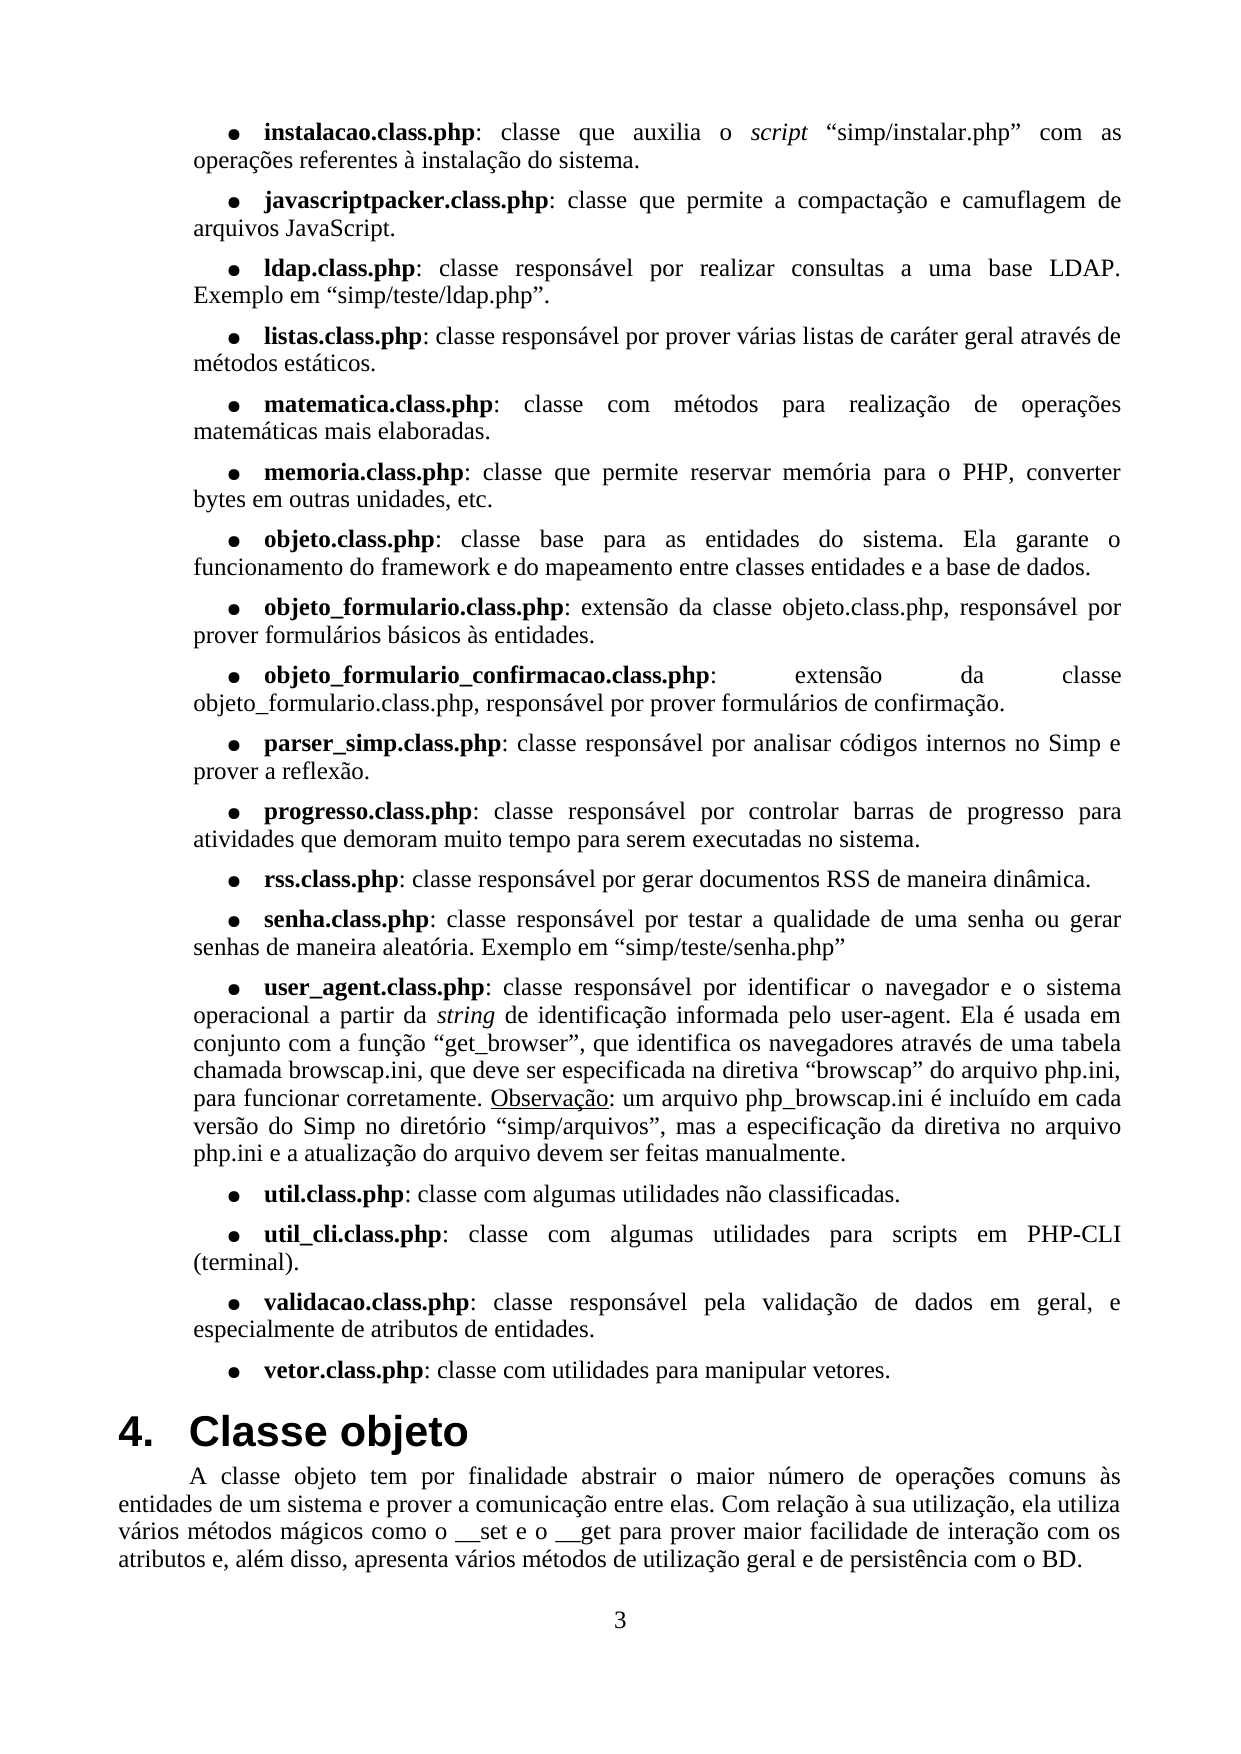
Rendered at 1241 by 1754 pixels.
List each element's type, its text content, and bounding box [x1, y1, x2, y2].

list progresso.class.php: classe responsável por controlar barras de progresso para atividades que demoram muito tempo para serem executadas no sistema. [156, 797, 1122, 853]
list rss.class.php: classe responsável por gerar documentos RSS de maneira dinâmica. [156, 865, 1122, 893]
list util_cli.class.php: classe com algumas utilidades para scripts em PHP-CLI (terminal). [156, 1220, 1122, 1275]
list objeto_formulario.class.php: extensão da classe objeto.class.php, responsável por prover formulários básicos às entidades. [156, 593, 1122, 649]
list ldap.class.php: classe responsável por realizar consultas a uma base LDAP. Exemplo em “simp/teste/ldap.php”. [156, 254, 1122, 309]
text A classe objeto tem por finalidade abstrair o maior número de operações comuns às entidades de um sistema e prover a comunicação entre elas. Com relação à sua utilização, ela utiliza vários métodos mágicos como o __set e o __get para prover maior facilidade de interação com os atributos e, além disso, apresenta vários métodos de utilização geral e de persistência com o BD. [118, 1462, 1122, 1573]
list memoria.class.php: classe que permite reservar memória para o PHP, converter bytes em outras unidades, etc. [156, 458, 1122, 513]
list user_agent.class.php: classe responsável por identificar o navegador e o sistema operacional a partir da string de identificação informada pelo user-agent. Ela é usada em conjunto com a função “get_browser”, que identifica os navegadores através de uma tabela chamada browscap.ini, que deve ser especificada na diretiva “browscap” do arquivo php.ini, para funcionar corretamente. Observação: um arquivo php_browscap.ini é incluído em cada versão do Simp no diretório “simp/arquivos”, mas a especificação da diretiva no arquivo php.ini e a atualização do arquivo devem ser feitas manualmente. [156, 973, 1122, 1167]
list objeto_formulario_confirmacao.class.php: extensão da classe objeto_formulario.class.php, responsável por prover formulários de confirmação. [156, 661, 1122, 717]
list vetor.class.php: classe com utilidades para manipular vetores. [156, 1356, 1122, 1383]
list matematica.class.php: classe com métodos para realização de operações matemáticas mais elaboradas. [156, 390, 1122, 445]
list objeto.class.php: classe base para as entidades do sistema. Ela garante o funcionamento do framework e do mapeamento entre classes entidades e a base de dados. [156, 526, 1122, 581]
list parser_simp.class.php: classe responsável por analisar códigos internos no Simp e prover a reflexão. [156, 729, 1122, 785]
list instalacao.class.php: classe que auxilia o script “simp/instalar.php” com as operações referentes à instalação do sistema. [156, 118, 1122, 173]
list listas.class.php: classe responsável por prover várias listas de caráter geral através de métodos estáticos. [156, 322, 1122, 377]
list senha.class.php: classe responsável por testar a qualidade de uma senha ou gerar senhas de maneira aleatória. Exemplo em “simp/teste/senha.php” [156, 905, 1122, 961]
subtitle Classe objeto [118, 1408, 1122, 1456]
list validacao.class.php: classe responsável pela validação de dados em geral, e especialmente de atributos de entidades. [156, 1288, 1122, 1343]
list javascriptpacker.class.php: classe que permite a compactação e camuflagem de arquivos JavaScript. [156, 186, 1122, 241]
list util.class.php: classe com algumas utilidades não classificadas. [156, 1180, 1122, 1207]
